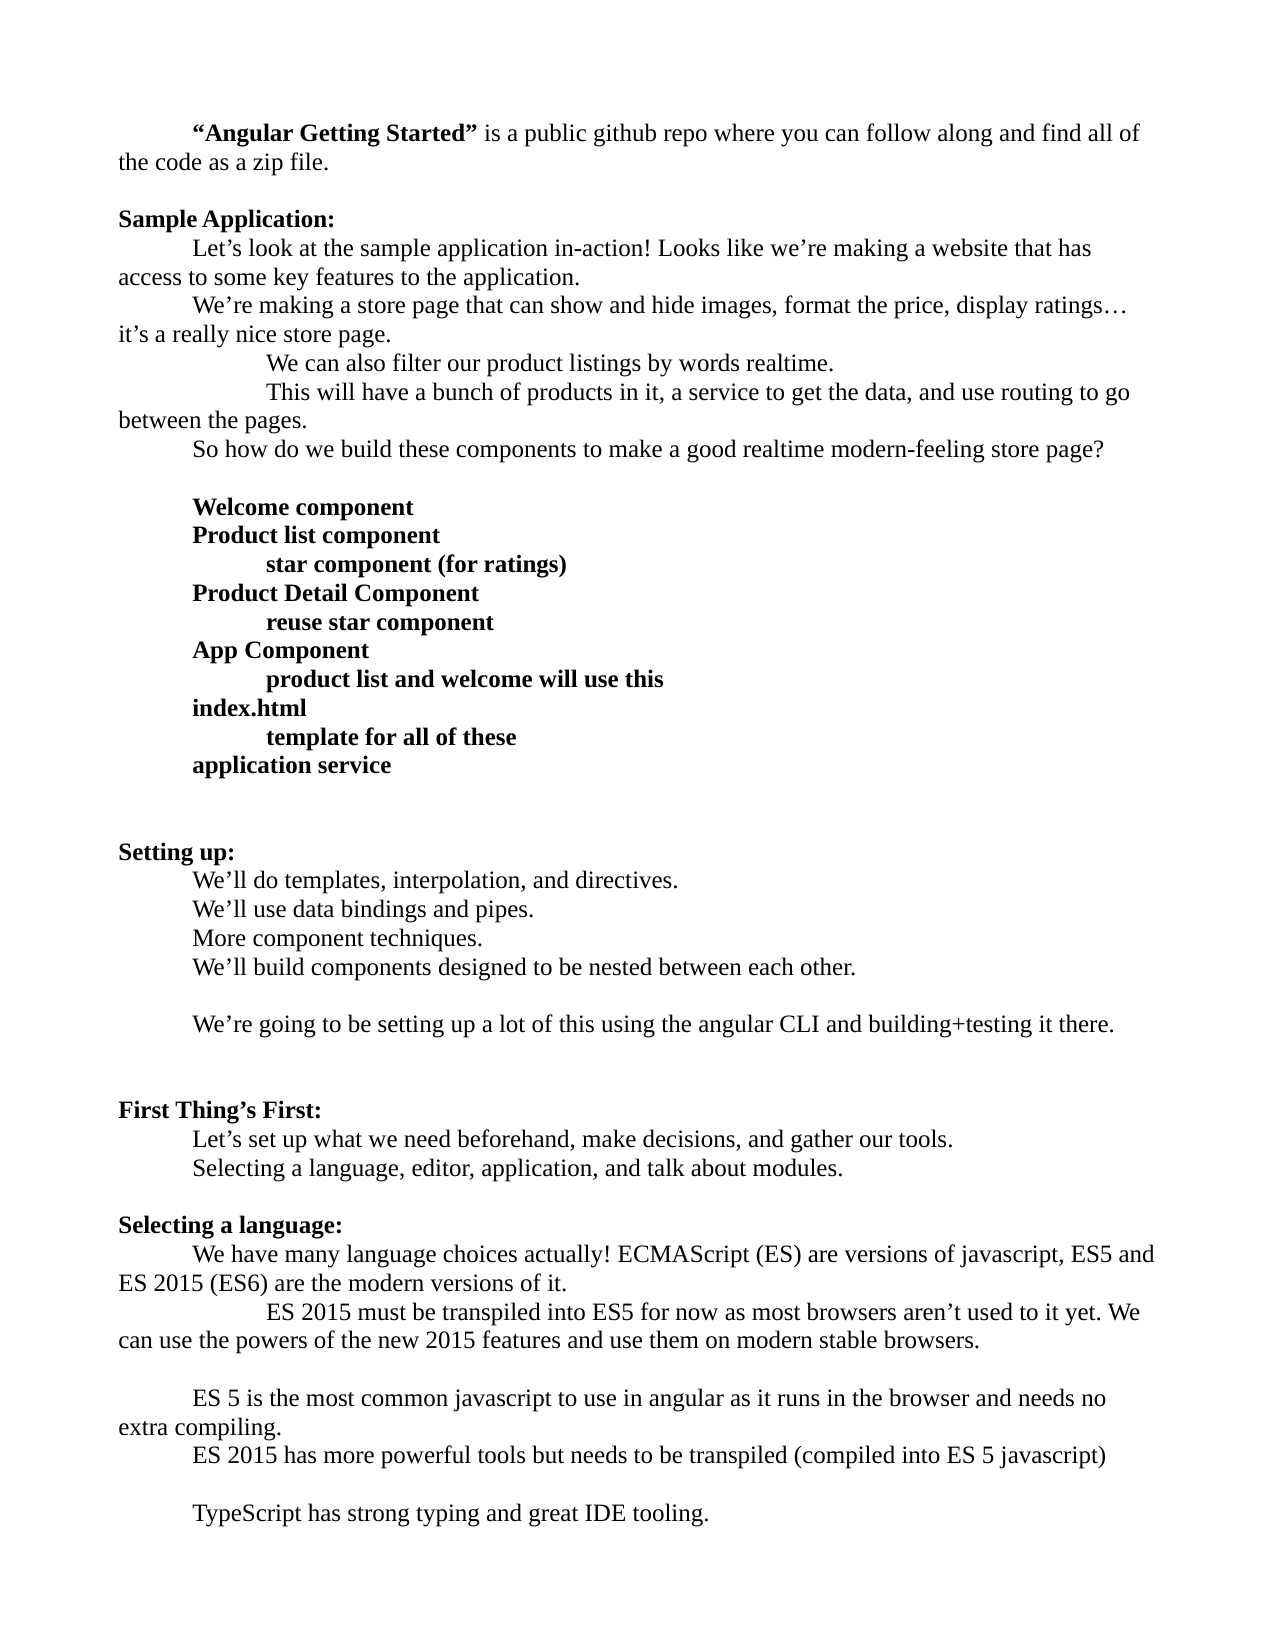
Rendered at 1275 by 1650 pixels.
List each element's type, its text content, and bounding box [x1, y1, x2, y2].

text Setting up: [118, 837, 1157, 866]
text Let’s set up what we need beforehand, make decisions, and gather our tools. [118, 1124, 1157, 1153]
text “Angular Getting Started” is a public github repo where you can follow along and find all of the code as a zip file. [118, 118, 1157, 176]
text First Thing’s First: [118, 1096, 1157, 1124]
text star component (for ratings) [118, 549, 1157, 578]
text application service [118, 751, 1157, 779]
text More component techniques. [118, 923, 1157, 952]
text We’ll use data bindings and pipes. [118, 894, 1157, 923]
text Product list component [118, 521, 1157, 549]
text We have many language choices actually! ECMAScript (ES) are versions of javascript, ES5 and ES 2015 (ES6) are the modern versions of it. [118, 1239, 1157, 1297]
text Product Detail Component [118, 578, 1157, 607]
text App Component [118, 636, 1157, 664]
text reuse star component [118, 607, 1157, 636]
text Selecting a language, editor, application, and talk about modules. [118, 1153, 1157, 1182]
text template for all of these [118, 722, 1157, 751]
text product list and welcome will use this [118, 664, 1157, 693]
text Welcome component [118, 492, 1157, 521]
text ES 2015 has more powerful tools but needs to be transpiled (compiled into ES 5 javascript) [118, 1441, 1157, 1469]
text We’ll build components designed to be nested between each other. [118, 952, 1157, 981]
text ES 5 is the most common javascript to use in angular as it runs in the browser and needs no extra compiling. [118, 1383, 1157, 1441]
text TypeScript has strong typing and great IDE tooling. [118, 1498, 1157, 1527]
text So how do we build these components to make a good realtime modern-feeling store page? [118, 434, 1157, 463]
text Sample Application: [118, 204, 1157, 233]
text We’re going to be setting up a lot of this using the angular CLI and building+testing it there. [118, 1009, 1157, 1038]
text Let’s look at the sample application in-action! Looks like we’re making a website that has access to some key features to the application. [118, 233, 1157, 291]
text This will have a bunch of products in it, a service to get the data, and use routing to go between the pages. [118, 377, 1157, 434]
text We can also filter our product listings by words realtime. [118, 348, 1157, 377]
text We’ll do templates, interpolation, and directives. [118, 866, 1157, 894]
text index.html [118, 693, 1157, 722]
text Selecting a language: [118, 1211, 1157, 1239]
text We’re making a store page that can show and hide images, format the price, display ratings… it’s a really nice store page. [118, 291, 1157, 348]
text ES 2015 must be transpiled into ES5 for now as most browsers aren’t used to it yet. We can use the powers of the new 2015 features and use them on modern stable browsers. [118, 1297, 1157, 1354]
